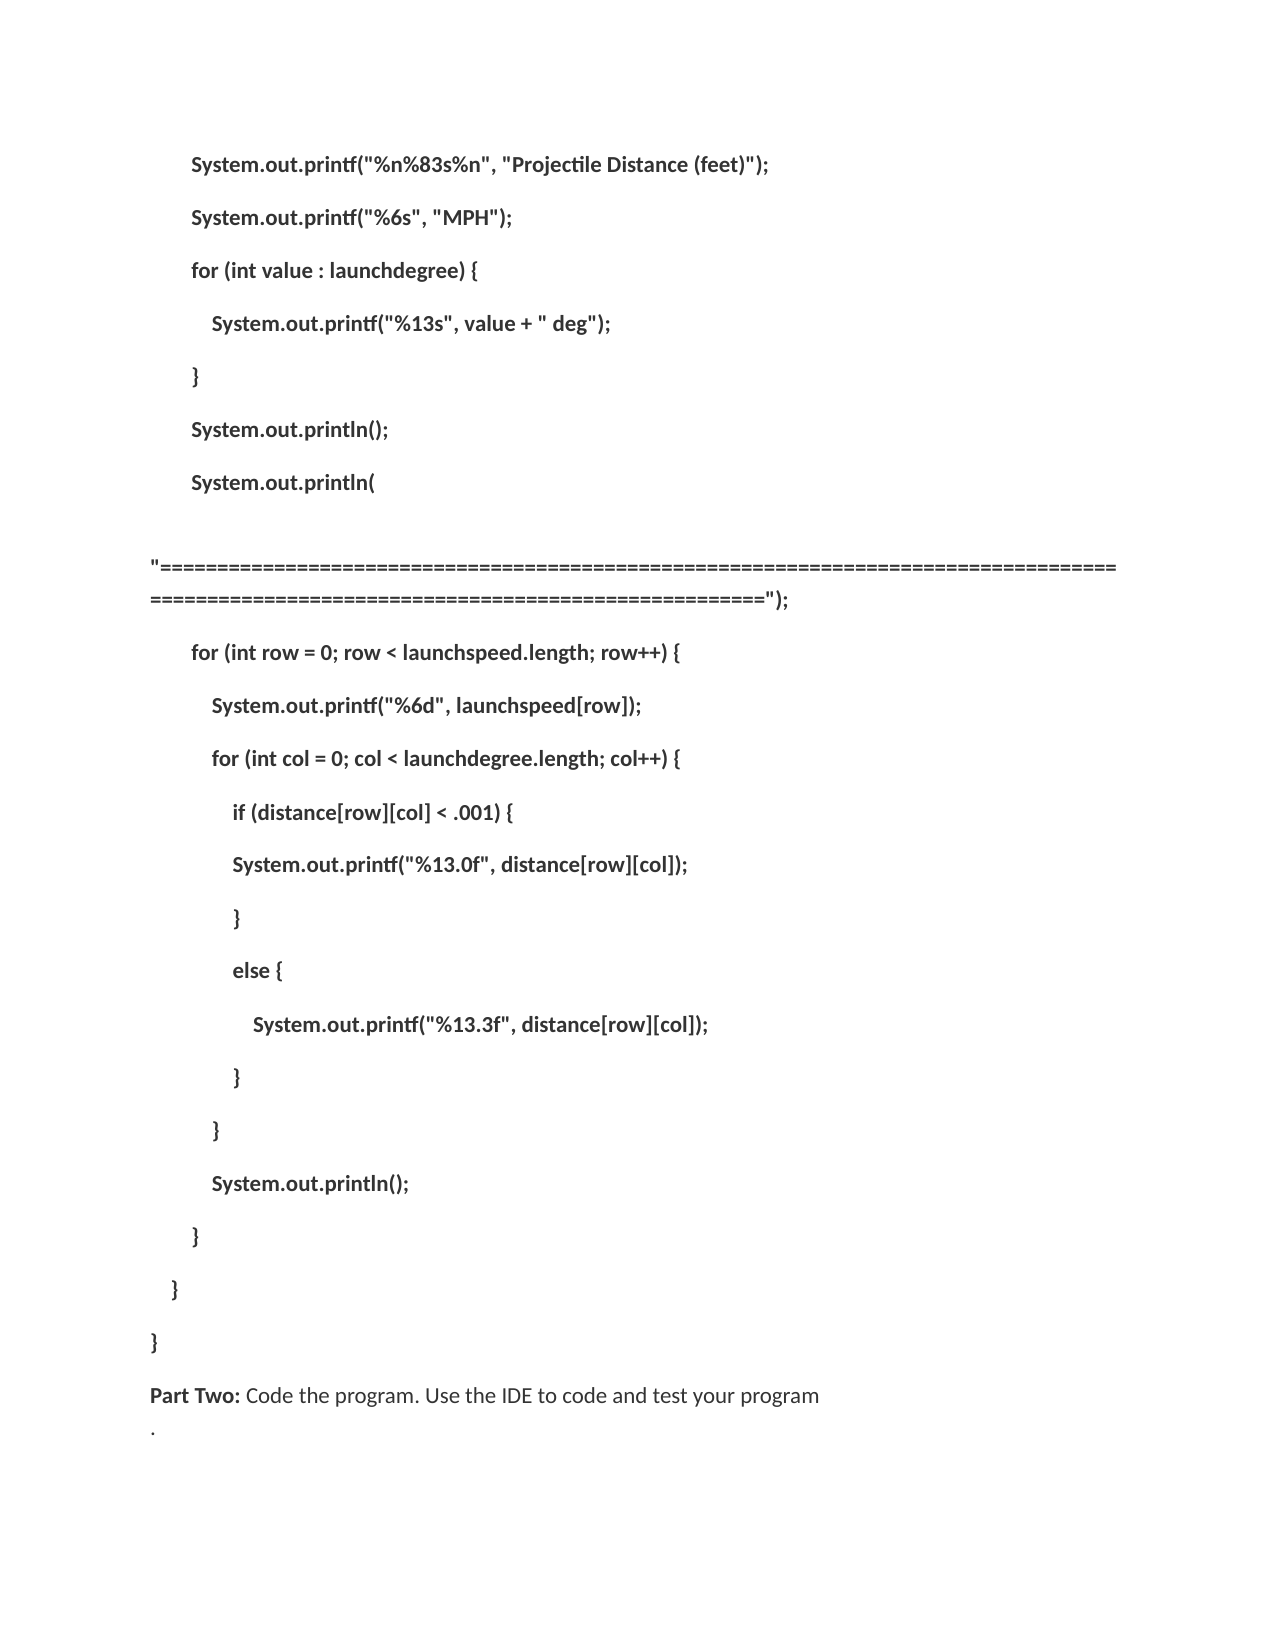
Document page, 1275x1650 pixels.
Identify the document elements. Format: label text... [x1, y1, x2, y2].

text System.out.println( [150, 468, 1125, 496]
text Part Two: Code the program. Use the IDE to code and test your program [150, 1381, 1125, 1409]
text } [150, 1063, 1125, 1091]
text } [150, 1328, 1125, 1356]
text "=========================================================================================================================================="); [150, 521, 1125, 613]
text for (int value : launchdegree) { [150, 256, 1125, 284]
text System.out.printf("%13.0f", distance[row][col]); [150, 851, 1125, 879]
text } [150, 1116, 1125, 1144]
text System.out.println(); [150, 1169, 1125, 1197]
text System.out.printf("%13s", value + " deg"); [150, 309, 1125, 337]
text for (int col = 0; col < launchdegree.length; col++) { [150, 744, 1125, 773]
text System.out.printf("%n%83s%n", "Projectile Distance (feet)"); [150, 150, 1125, 178]
text else { [150, 957, 1125, 985]
text } [150, 1275, 1125, 1303]
text . [150, 1413, 1125, 1441]
text for (int row = 0; row < launchspeed.length; row++) { [150, 638, 1125, 667]
text System.out.printf("%6d", launchspeed[row]); [150, 692, 1125, 719]
text if (distance[row][col] < .001) { [150, 798, 1125, 826]
text } [150, 362, 1125, 390]
text System.out.printf("%6s", "MPH"); [150, 203, 1125, 231]
text } [150, 1222, 1125, 1250]
text System.out.println(); [150, 415, 1125, 443]
text } [150, 904, 1125, 932]
text System.out.printf("%13.3f", distance[row][col]); [150, 1010, 1125, 1038]
